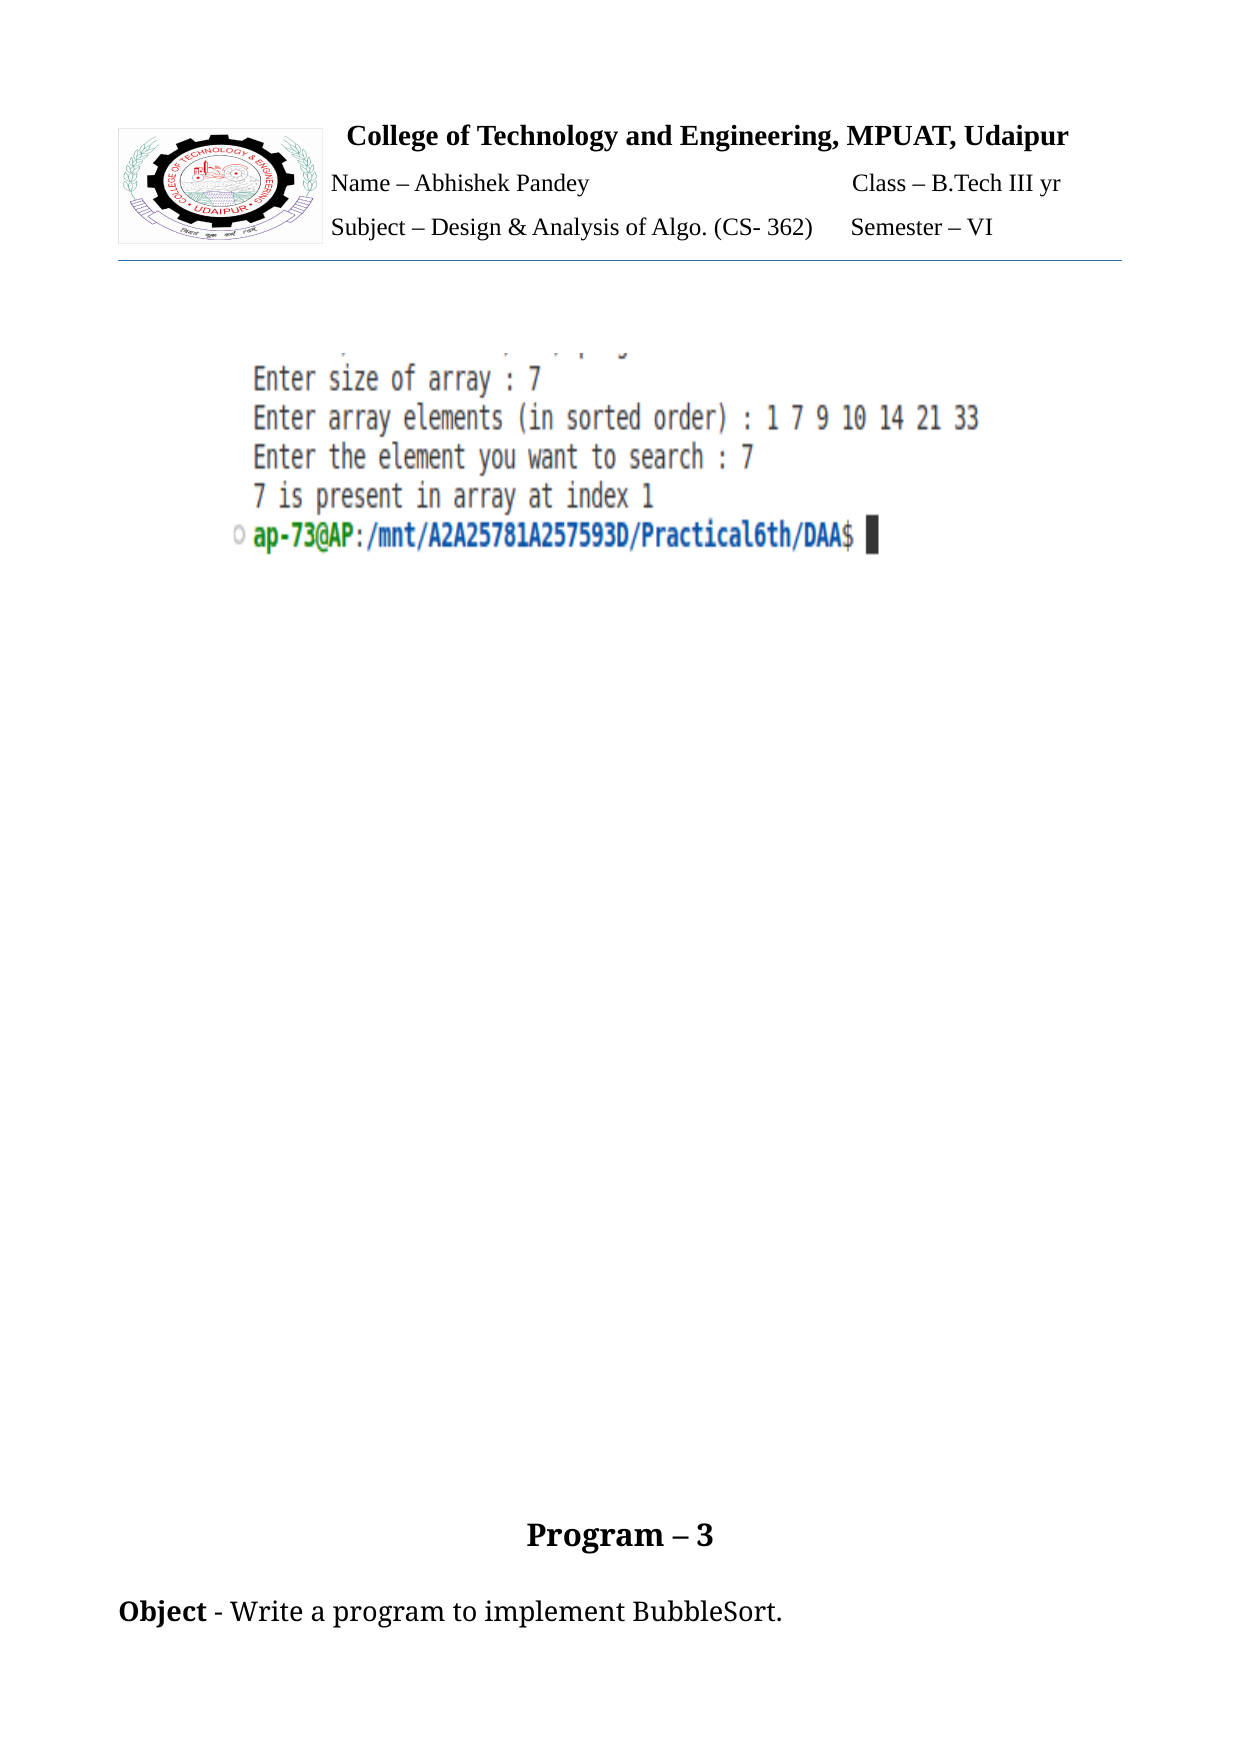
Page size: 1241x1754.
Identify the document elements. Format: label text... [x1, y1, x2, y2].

picture [118, 128, 323, 244]
text Object - Write a program to implement BubbleSort. [118, 1592, 1122, 1629]
picture [233, 353, 1007, 628]
text Program – 3 [118, 1513, 1122, 1555]
